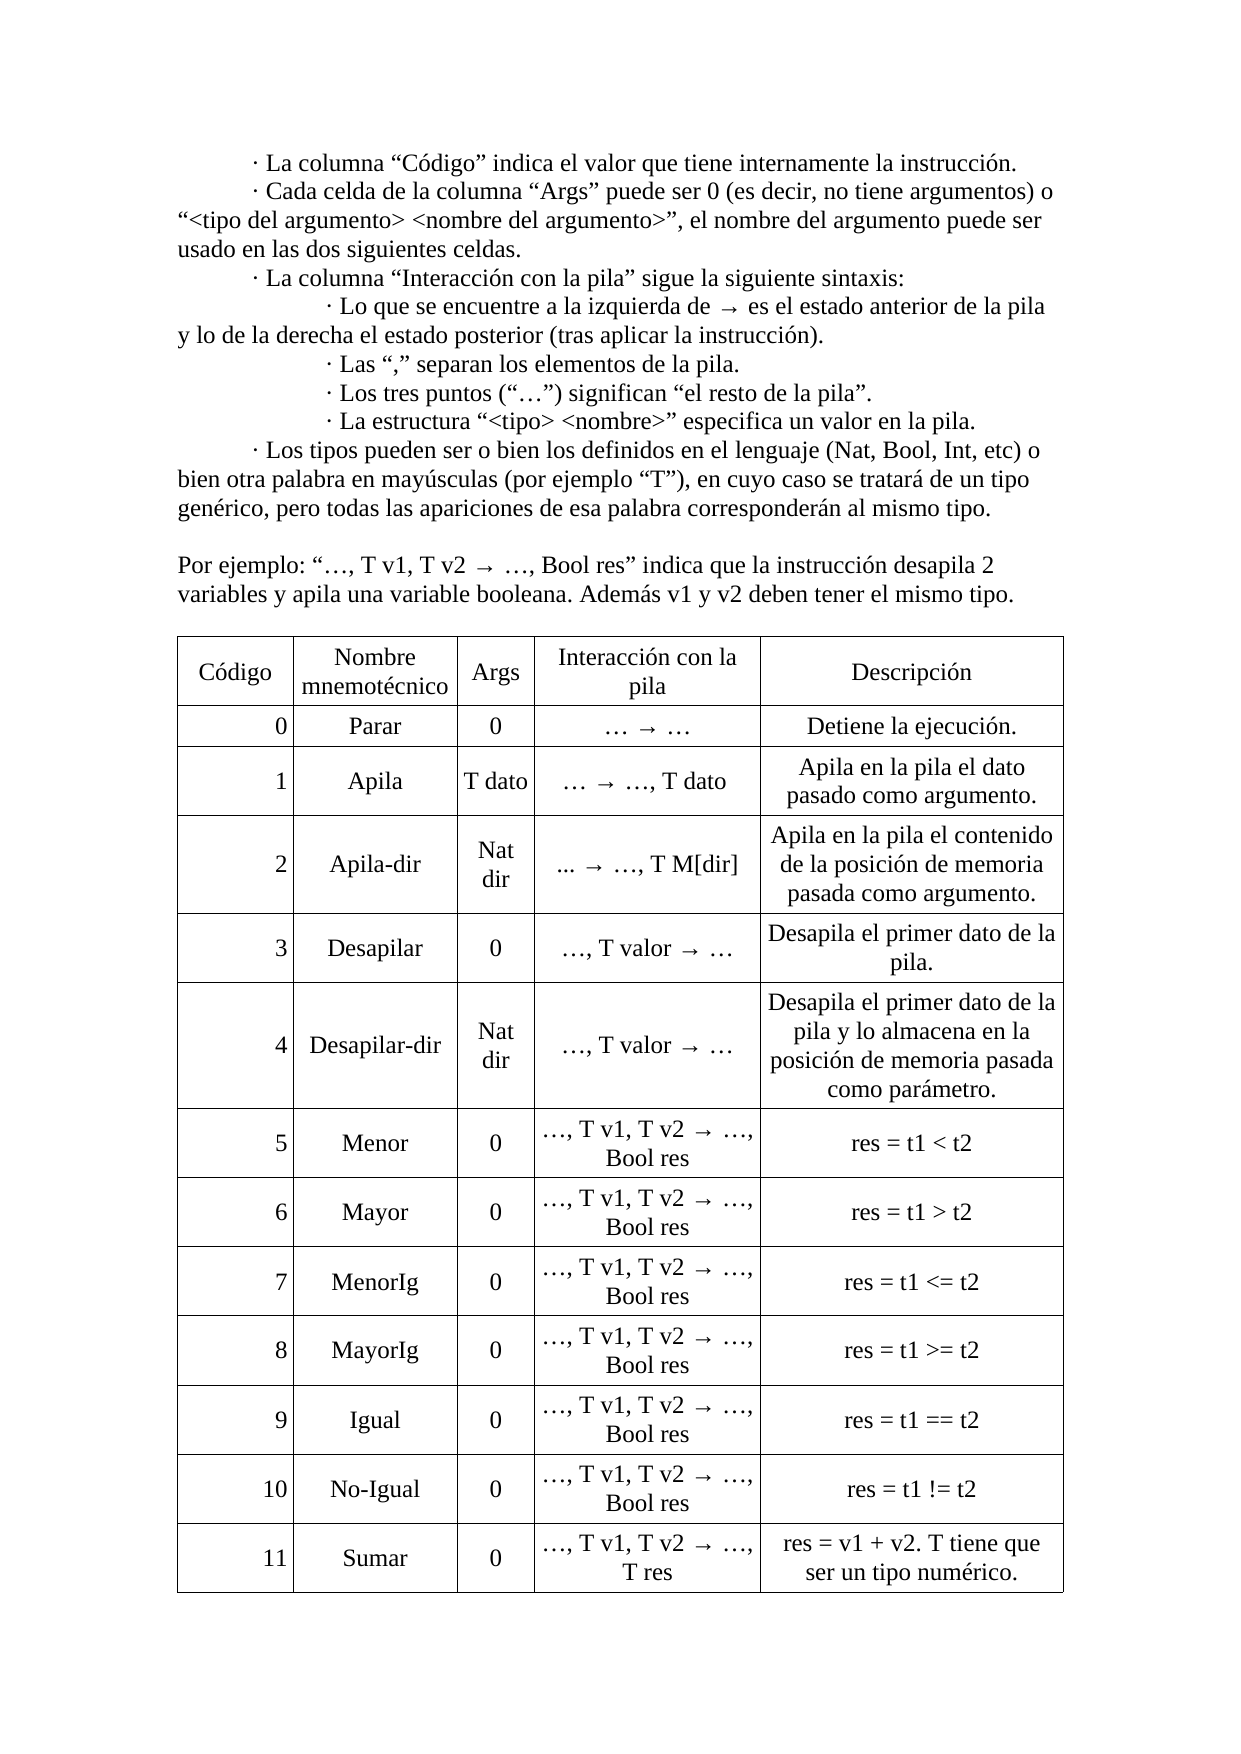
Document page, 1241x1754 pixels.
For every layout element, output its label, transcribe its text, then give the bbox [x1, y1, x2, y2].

table_cell … → … [535, 706, 760, 746]
table_cell Apila en la pila el dato pasado como argumento. [761, 747, 1063, 815]
table_cell res = t1 > t2 [761, 1178, 1063, 1246]
table_cell res = t1 == t2 [761, 1386, 1063, 1453]
table_cell 8 [178, 1316, 293, 1384]
table_header Interacción con la pila [535, 637, 760, 705]
table_cell …, T v1, T v2 → …, Bool res [535, 1386, 760, 1453]
table_cell Mayor [294, 1178, 457, 1246]
table_cell Nat dir [458, 983, 534, 1108]
table_cell 2 [178, 816, 293, 913]
table_cell 0 [458, 1386, 534, 1453]
text · Cada celda de la columna “Args” puede ser 0 (es decir, no tiene argumentos) o “<tipo del argumento> <nombre del argumento>”, el nombre del argumento puede ser usado en las dos siguientes celdas. [177, 176, 1063, 263]
table_cell res = t1 <= t2 [761, 1247, 1063, 1315]
table_cell Apila en la pila el contenido de la posición de memoria pasada como argumento. [761, 816, 1063, 913]
table_cell Nat dir [458, 816, 534, 913]
table_header Args [458, 637, 534, 705]
text · Las “,” separan los elementos de la pila. [177, 349, 1063, 378]
table_cell …, T valor → … [535, 914, 760, 982]
text Por ejemplo: “…, T v1, T v2 → …, Bool res” indica que la instrucción desapila 2 variables y apila una variable booleana. Además v1 y v2 deben tener el mismo tipo. [177, 521, 1063, 608]
table_cell MenorIg [294, 1247, 457, 1315]
table_cell 10 [178, 1455, 293, 1523]
table_cell T dato [458, 747, 534, 815]
table_cell Menor [294, 1109, 457, 1177]
table_cell …, T v1, T v2 → …, Bool res [535, 1109, 760, 1177]
table_cell Desapilar-dir [294, 983, 457, 1108]
table_cell 11 [178, 1524, 293, 1592]
table_cell res = v1 + v2. T tiene que ser un tipo numérico. [761, 1524, 1063, 1592]
table_cell Igual [294, 1386, 457, 1453]
table_cell 1 [178, 747, 293, 815]
table_cell …, T v1, T v2 → …, Bool res [535, 1316, 760, 1384]
table_cell ... → …, T M[dir] [535, 816, 760, 913]
table_cell 4 [178, 983, 293, 1108]
table_cell Desapila el primer dato de la pila y lo almacena en la posición de memoria pasada como parámetro. [761, 983, 1063, 1108]
table_header Descripción [761, 637, 1063, 705]
table_cell 5 [178, 1109, 293, 1177]
table_cell …, T v1, T v2 → …, Bool res [535, 1247, 760, 1315]
table_cell 6 [178, 1178, 293, 1246]
table_cell 0 [458, 914, 534, 982]
table_header Código [178, 637, 293, 705]
table_cell 0 [458, 1524, 534, 1592]
table_cell 9 [178, 1386, 293, 1453]
text · Lo que se encuentre a la izquierda de → es el estado anterior de la pila y lo de la derecha el estado posterior (tras aplicar la instrucción). [177, 291, 1063, 349]
table_cell Desapila el primer dato de la pila. [761, 914, 1063, 982]
table_cell res = t1 != t2 [761, 1455, 1063, 1523]
table_cell … → …, T dato [535, 747, 760, 815]
text · Los tres puntos (“…”) significan “el resto de la pila”. [177, 378, 1063, 406]
text · La estructura “<tipo> <nombre>” especifica un valor en la pila. [177, 406, 1063, 435]
table_cell …, T v1, T v2 → …, T res [535, 1524, 760, 1592]
table_cell 0 [458, 1316, 534, 1384]
table_cell …, T v1, T v2 → …, Bool res [535, 1455, 760, 1523]
table_cell Apila-dir [294, 816, 457, 913]
table_cell 0 [458, 1455, 534, 1523]
table_cell 0 [458, 1178, 534, 1246]
table_cell 3 [178, 914, 293, 982]
table_cell Detiene la ejecución. [761, 706, 1063, 746]
table_cell …, T valor → … [535, 983, 760, 1108]
table_cell Sumar [294, 1524, 457, 1592]
table_cell Desapilar [294, 914, 457, 982]
table_cell 0 [458, 706, 534, 746]
table_cell 0 [178, 706, 293, 746]
table_cell MayorIg [294, 1316, 457, 1384]
table_cell No-Igual [294, 1455, 457, 1523]
table_cell 0 [458, 1109, 534, 1177]
table_cell 7 [178, 1247, 293, 1315]
table_cell res = t1 < t2 [761, 1109, 1063, 1177]
table_cell Apila [294, 747, 457, 815]
table_cell …, T v1, T v2 → …, Bool res [535, 1178, 760, 1246]
table_cell 0 [458, 1247, 534, 1315]
table_header Nombre mnemotécnico [294, 637, 457, 705]
table_cell Parar [294, 706, 457, 746]
text · Los tipos pueden ser o bien los definidos en el lenguaje (Nat, Bool, Int, etc) o bien otra palabra en mayúsculas (por ejemplo “T”), en cuyo caso se tratará de un tipo genérico, pero todas las apariciones de esa palabra corresponderán al mismo tipo. [177, 435, 1063, 521]
table_cell res = t1 >= t2 [761, 1316, 1063, 1384]
text · La columna “Interacción con la pila” sigue la siguiente sintaxis: [177, 263, 1063, 291]
text · La columna “Código” indica el valor que tiene internamente la instrucción. [177, 148, 1063, 176]
